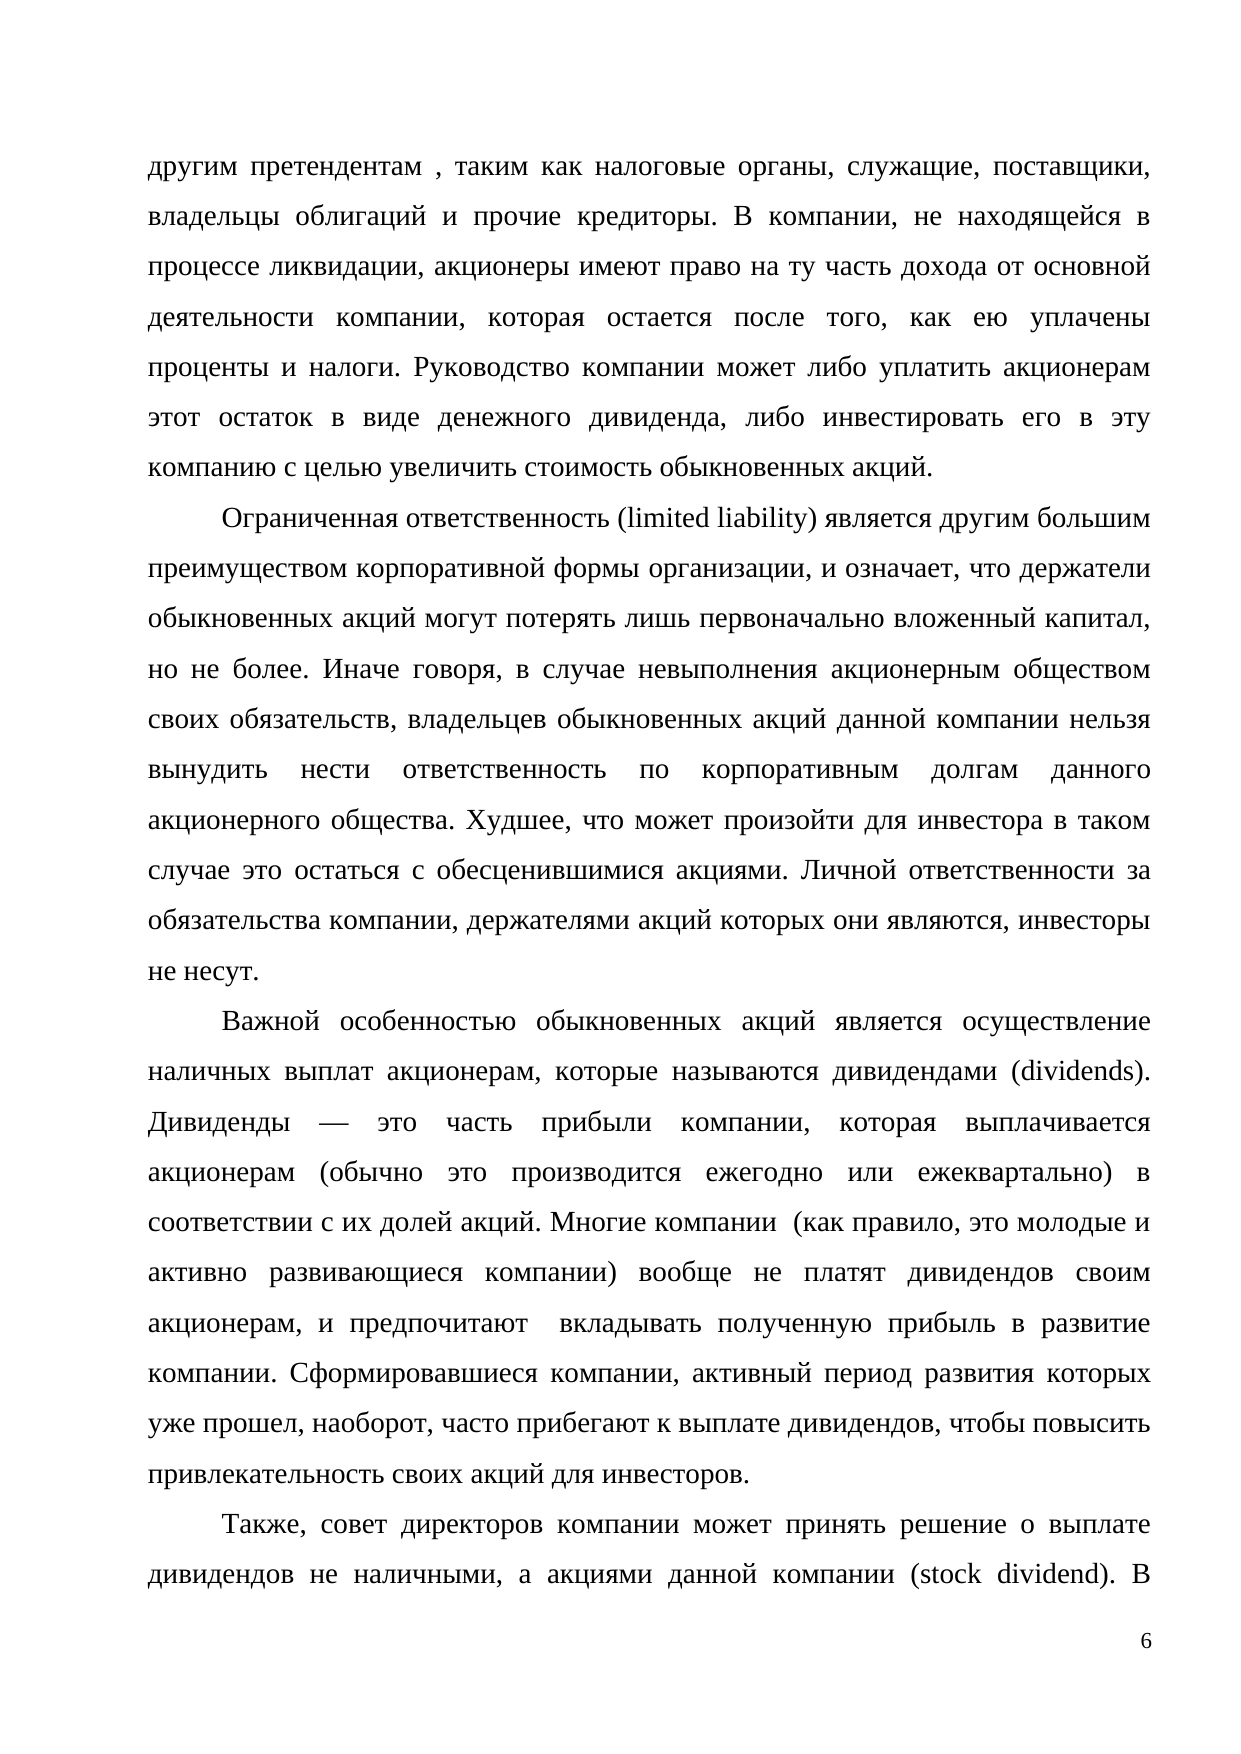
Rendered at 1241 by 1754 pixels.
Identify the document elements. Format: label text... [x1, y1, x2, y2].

text другим претендентам , таким как налоговые органы, служащие, поставщики, владельцы облигаций и прочие кредиторы. В компании, не находящейся в процессе ликвидации, акционеры имеют право на ту часть дохода от основной деятельности компании, которая остается после того, как ею уплачены проценты и налоги. Руководство компании может либо уплатить акционерам этот остаток в виде денежного дивиденда, либо инвестировать его в эту компанию с целью увеличить стоимость обыкновенных акций. [148, 148, 1152, 483]
text Также, совет директоров компании может принять решение о выплате дивидендов не наличными, а акциями данной компании (stock dividend). В [148, 1506, 1152, 1590]
text Важной особенностью обыкновенных акций является осуществление наличных выплат акционерам, которые называются дивидендами (dividends). Дивиденды — это часть прибыли компании, которая выплачивается акционерам (обычно это производится ежегодно или ежеквартально) в соответствии с их долей акций. Многие компании (как правило, это молодые и активно развивающиеся компании) вообще не платят дивидендов своим акционерам, и предпочитают вкладывать полученную прибыль в развитие компании. Сформировавшиеся компании, активный период развития которых уже прошел, наоборот, часто прибегают к выплате дивидендов, чтобы повысить привлекательность своих акций для инвесторов. [148, 1003, 1152, 1489]
text Ограниченная ответственность (limited liability) является другим большим преимуществом корпоративной формы организации, и означает, что держатели обыкновенных акций могут потерять лишь первоначально вложенный капитал, но не более. Иначе говоря, в случае невыполнения акционерным обществом своих обязательств, владельцев обыкновенных акций данной компании нельзя вынудить нести ответственность по корпоративным долгам данного акционерного общества. Худшее, что может произойти для инвестора в таком случае это остаться с обесценившимися акциями. Личной ответственности за обязательства компании, держателями акций которых они являются, инвесторы не несут. [148, 500, 1152, 986]
